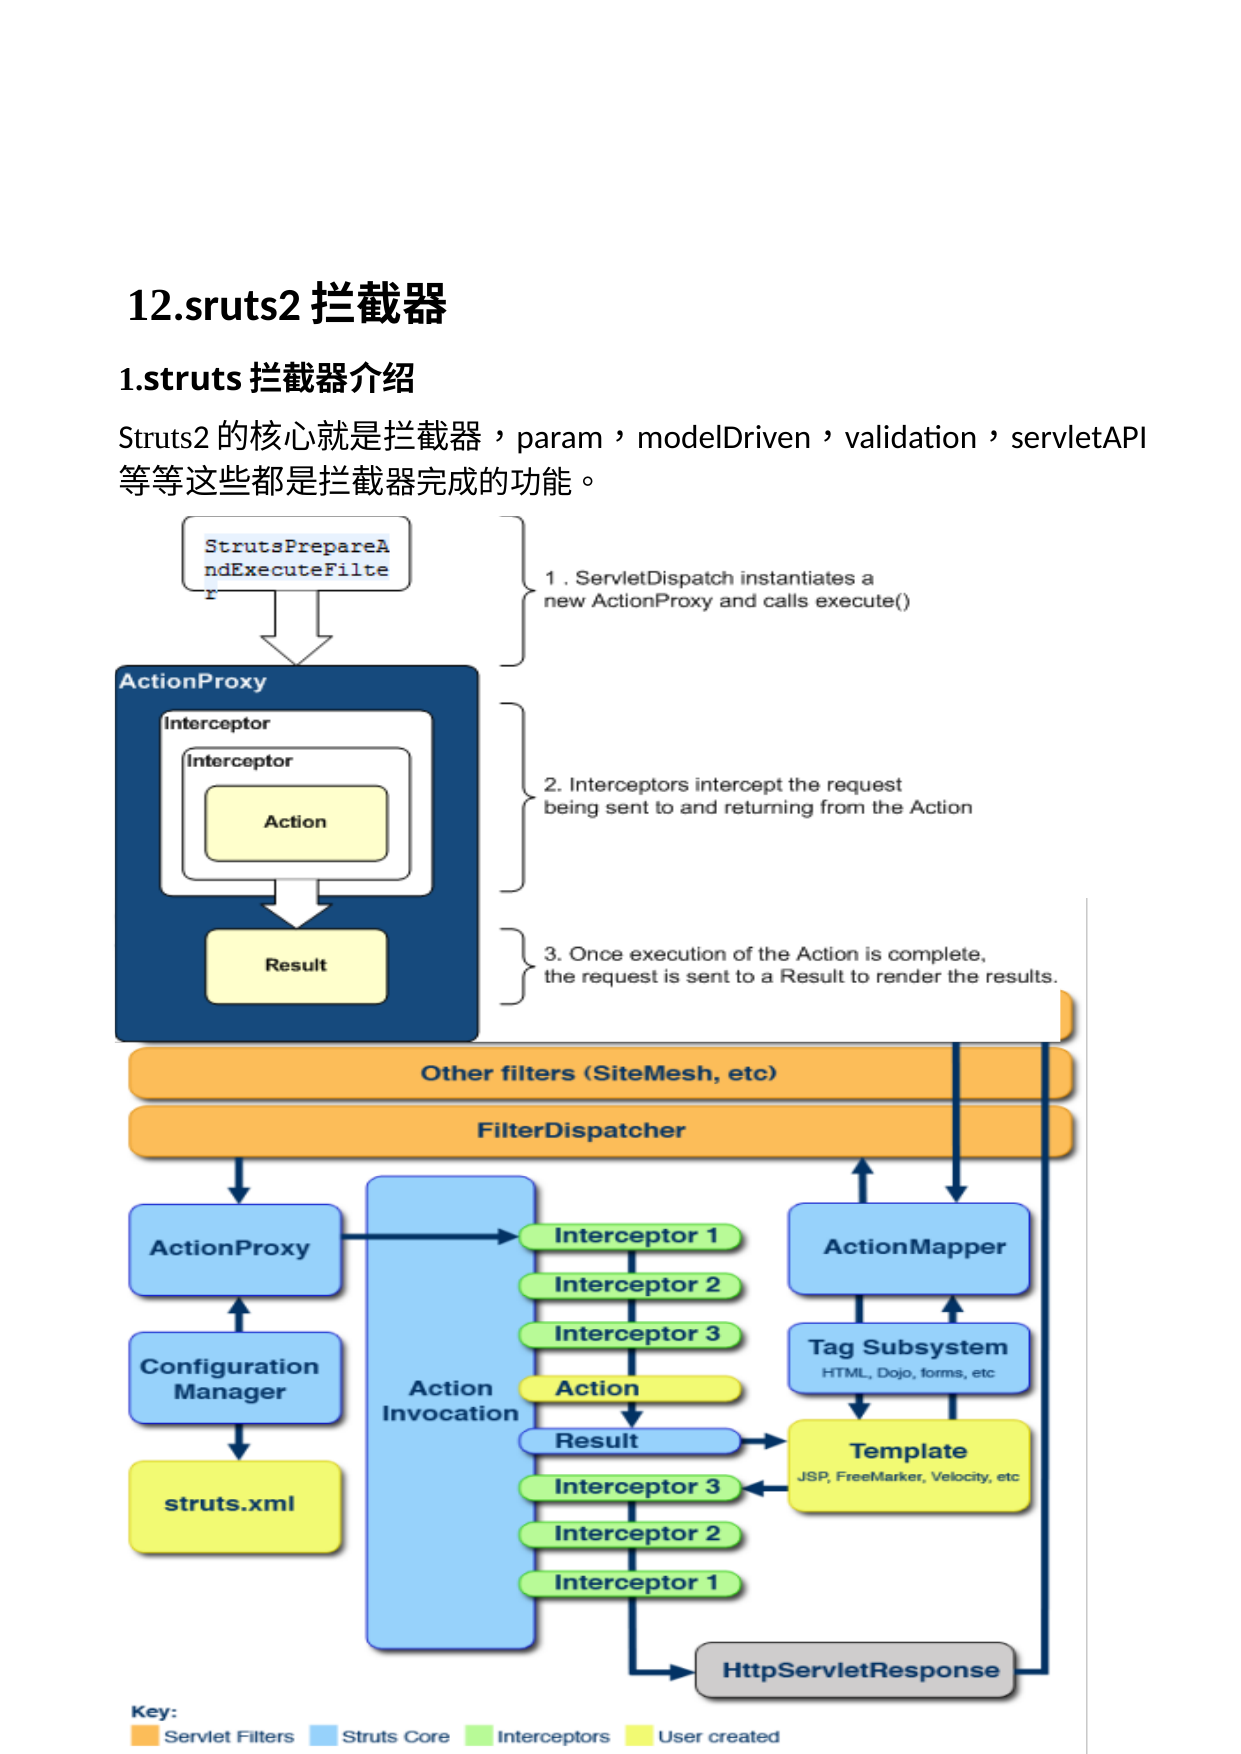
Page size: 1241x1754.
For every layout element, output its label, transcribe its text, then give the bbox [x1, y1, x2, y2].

picture [111, 516, 1089, 1754]
subtitle 1.struts拦截器介绍 [118, 355, 1169, 400]
text 12.sruts2拦截器 [118, 271, 1240, 334]
text Struts2的核心就是拦截器，param，modelDriven，validation，servletAPI等等这些都是拦截器完成的功能。 [118, 413, 1169, 503]
